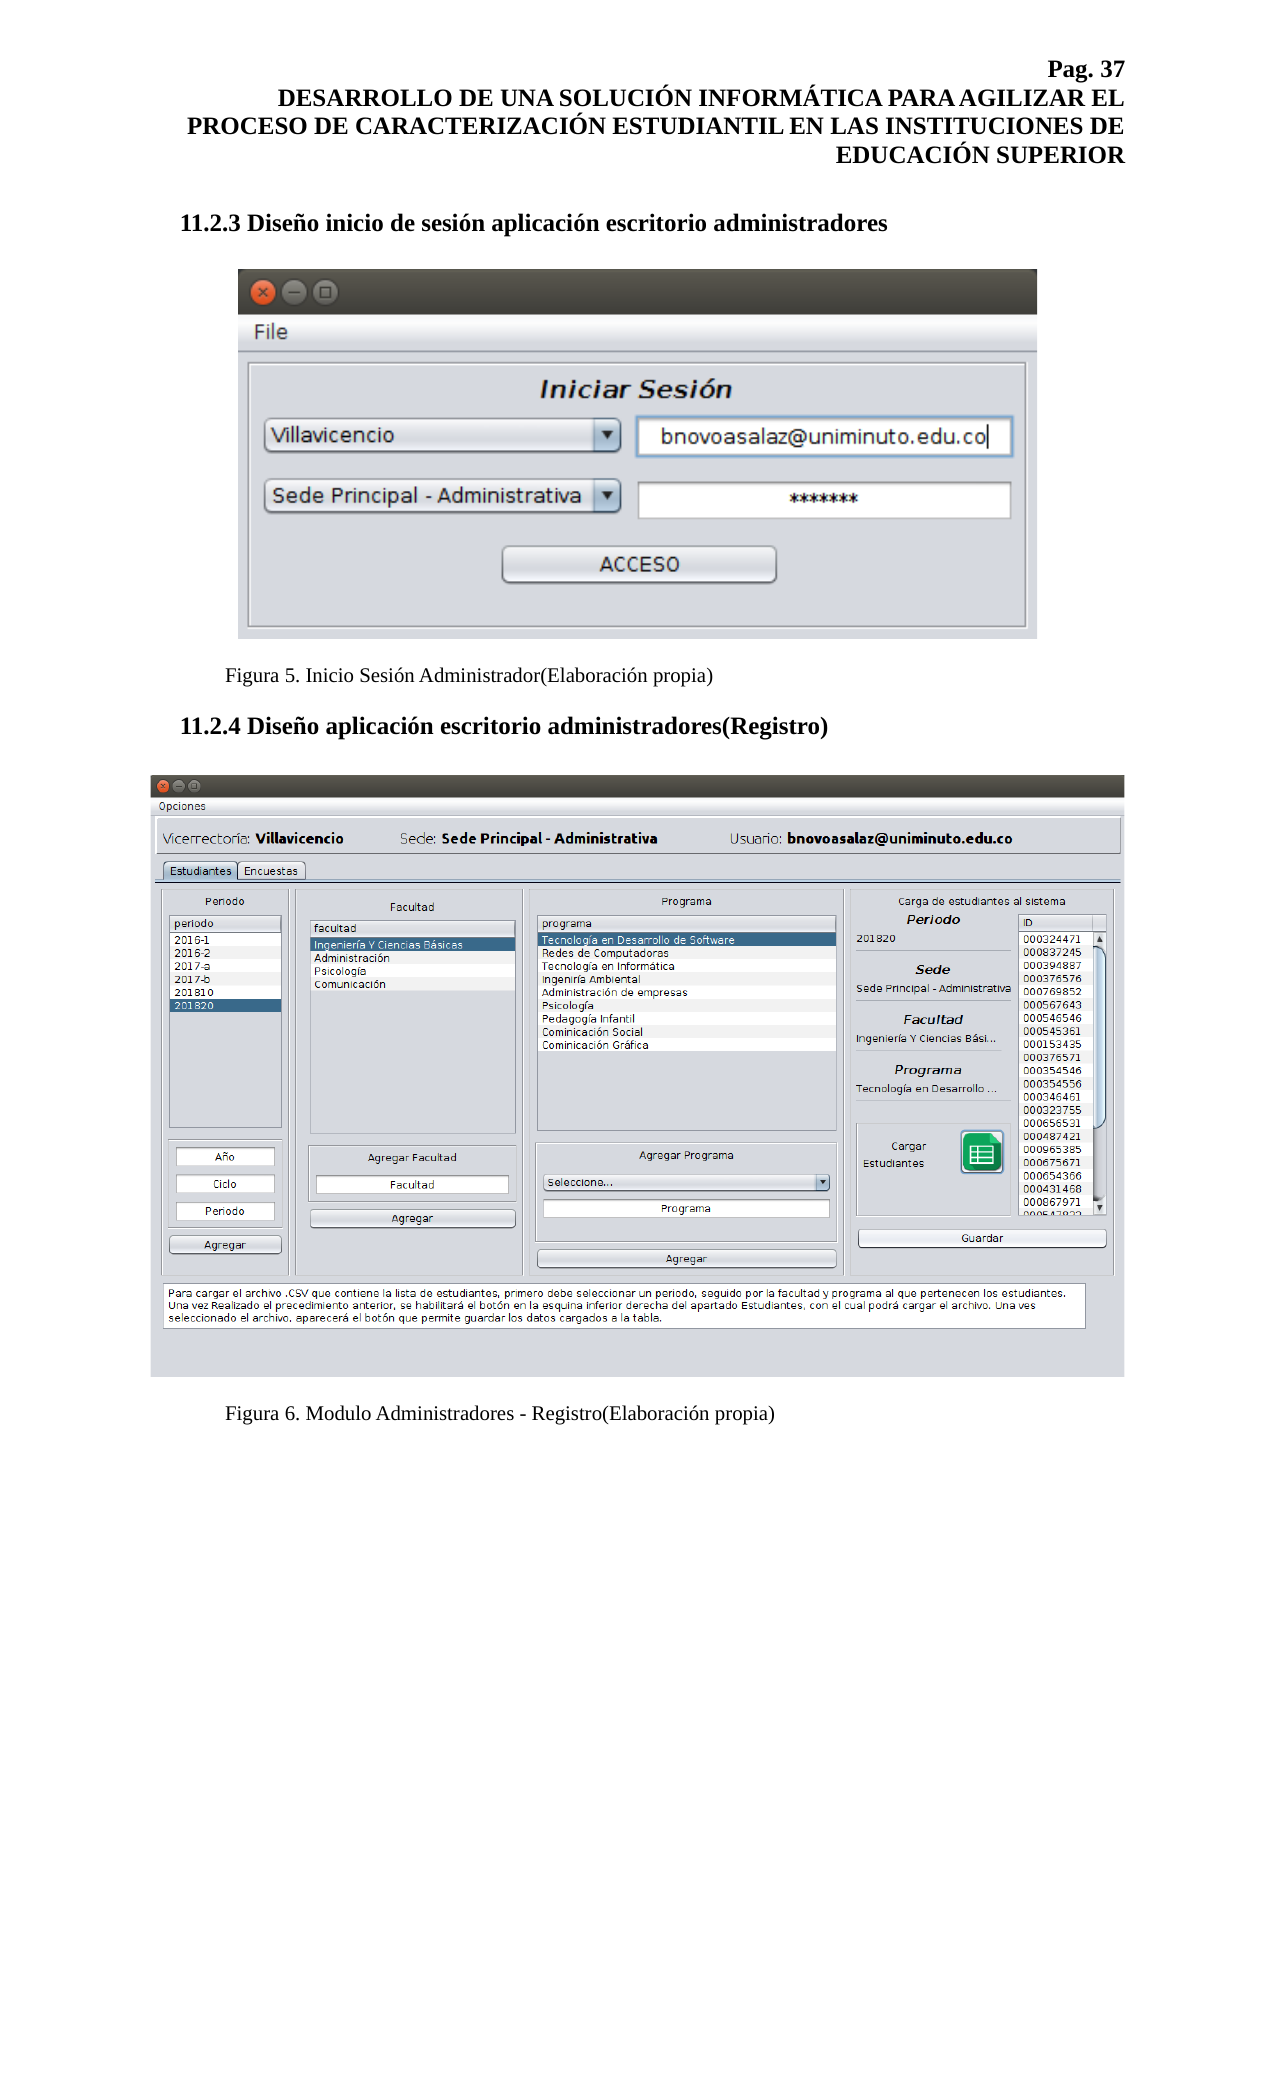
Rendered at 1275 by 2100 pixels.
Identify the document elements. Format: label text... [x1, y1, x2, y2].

subtitle 11.2.3 Diseño inicio de sesión aplicación escritorio administradores [150, 208, 1125, 237]
picture [150, 775, 1125, 1377]
picture [238, 269, 1038, 639]
text Figura 6. Modulo Administradores - Registro(Elaboración propia) [150, 1377, 1125, 1424]
text Figura 5. Inicio Sesión Administrador(Elaboración propia) [150, 265, 1125, 687]
text [150, 769, 1125, 775]
subtitle 11.2.4 Diseño aplicación escritorio administradores(Registro) [150, 711, 1125, 740]
